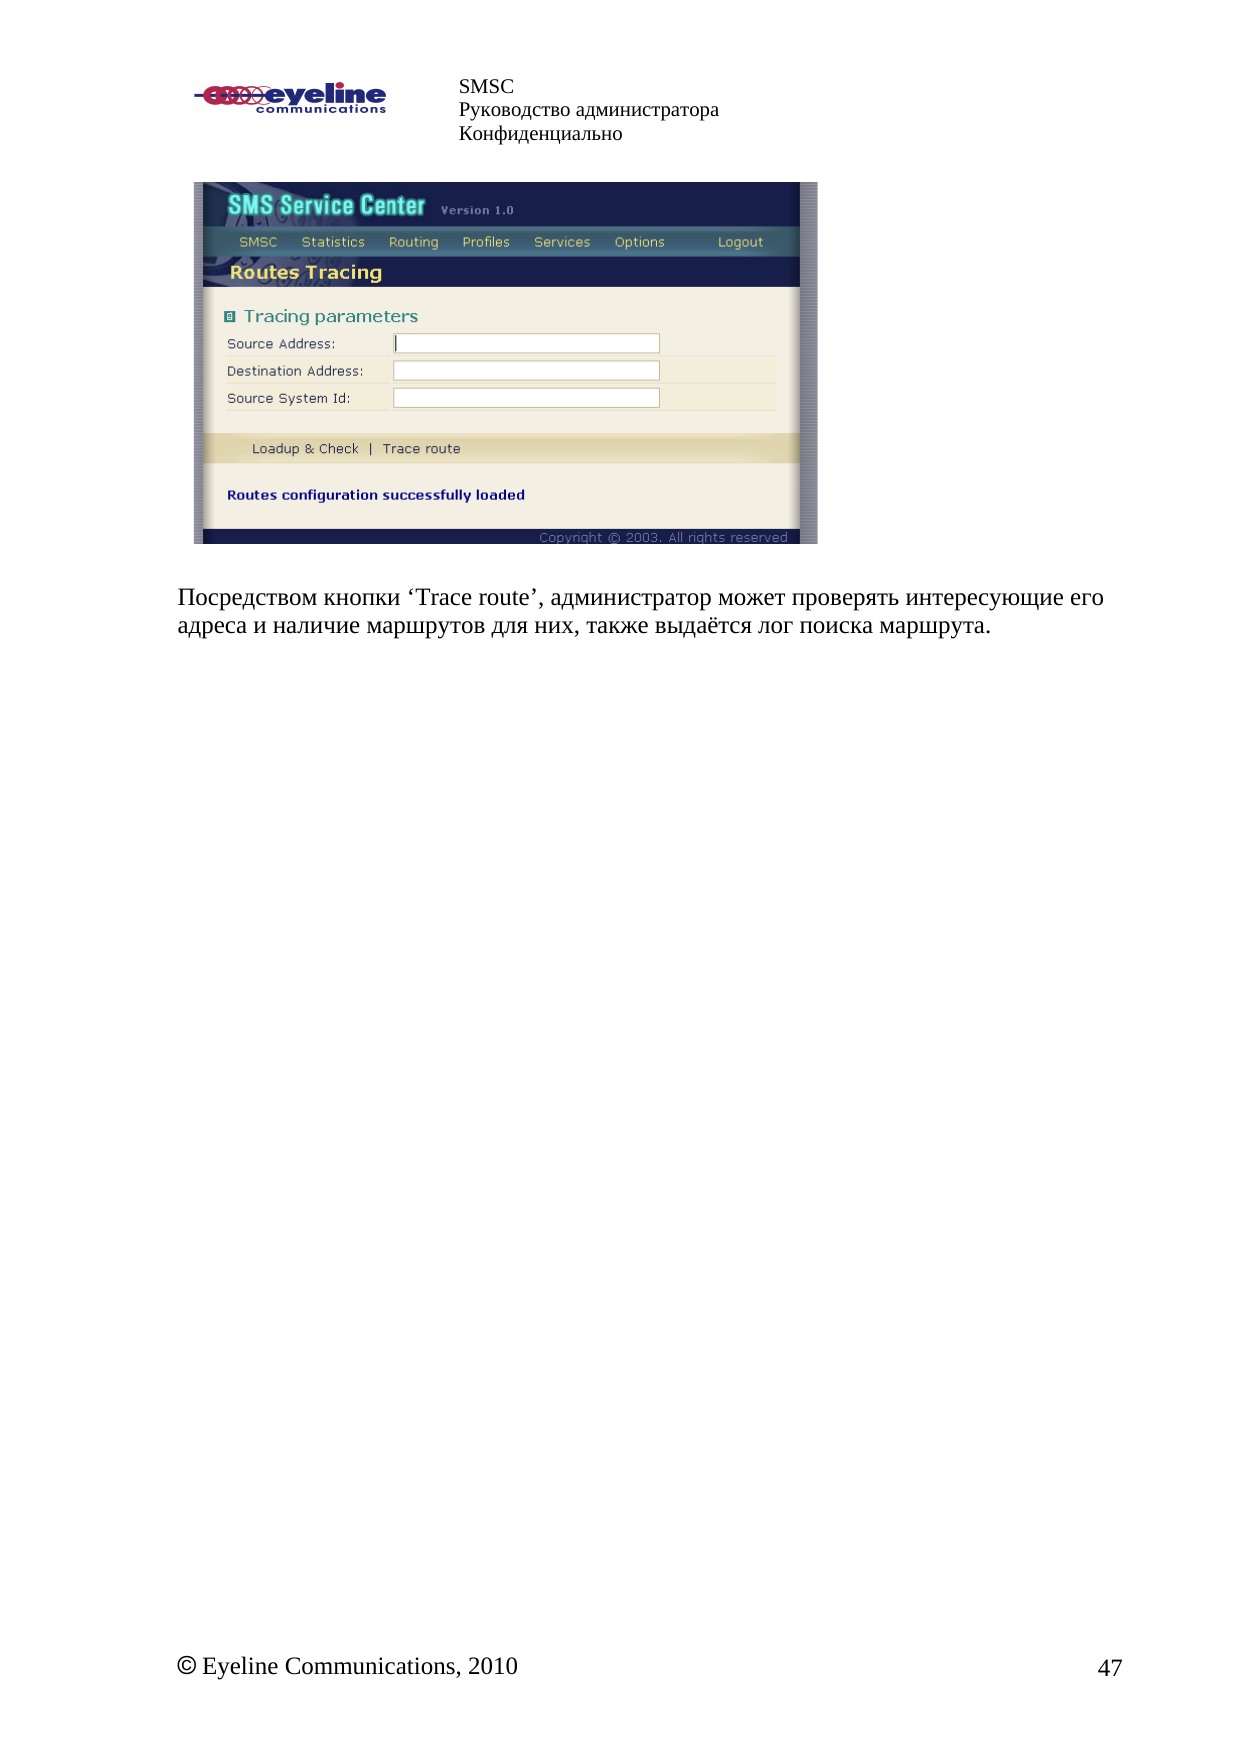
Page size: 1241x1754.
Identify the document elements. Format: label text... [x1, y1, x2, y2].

picture [194, 82, 386, 113]
text Посредством кнопки ‘Trace route’, администратор может проверять интересующие его адреса и наличие маршрутов для них, также выдаётся лог поиска маршрута. [177, 582, 1152, 639]
picture [193, 182, 818, 544]
